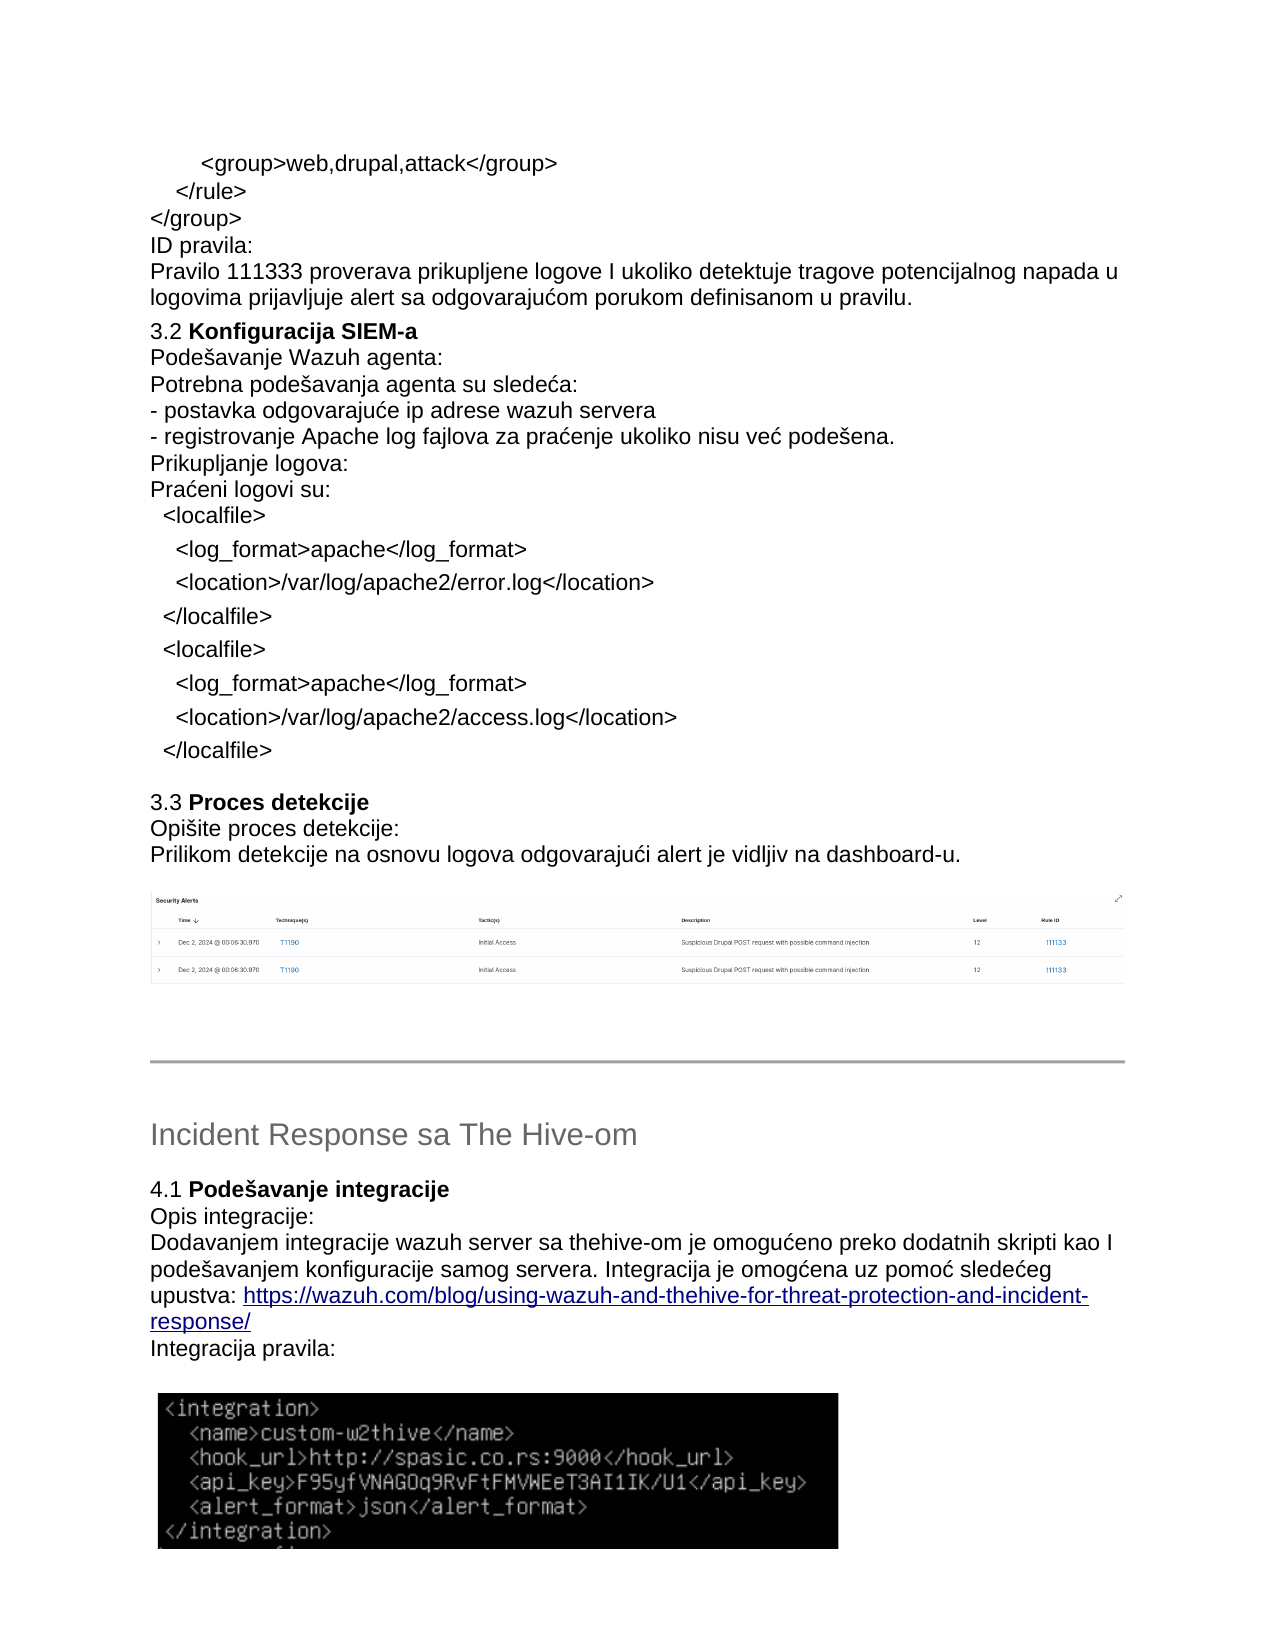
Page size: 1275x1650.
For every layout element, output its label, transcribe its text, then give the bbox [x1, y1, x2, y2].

subtitle Incident Response sa The Hive-om [150, 1116, 1125, 1151]
text </localfile> [150, 603, 1125, 629]
text </rule> [150, 178, 1125, 204]
text <log_format>apache</log_format> [150, 670, 1125, 696]
text <localfile> [150, 636, 1125, 663]
text <location>/var/log/apache2/access.log</location> [150, 703, 1125, 730]
text 3.3 Proces detekcije Opišite proces detekcije: Prilikom detekcije na osnovu logova odgovarajući alert je vidljiv na dashboard-u. [150, 788, 1125, 867]
picture [157, 1393, 839, 1549]
text <log_format>apache</log_format> [150, 536, 1125, 562]
text <group>web,drupal,attack</group> [150, 150, 1125, 176]
text <location>/var/log/apache2/error.log</location> [150, 569, 1125, 596]
text </group> ID pravila: Pravilo 111333 proverava prikupljene logove I ukoliko detektuje tragove potencijalnog napada u logovima prijavljuje alert sa odgovarajućom porukom definisanom u pravilu. [150, 205, 1125, 311]
text 4.1 Podešavanje integracije Opis integracije: Dodavanjem integracije wazuh server sa thehive-om je omogućeno preko dodatnih skripti kao I podešavanjem konfiguracije samog servera. Integracija je omogćena uz pomoć sledećeg upustva: https://wazuh.com/blog/using-wazuh-and-thehive-for-threat-protection-and-incident-response/ Integracija pravila: [150, 1176, 1125, 1361]
text </localfile> [150, 737, 1125, 763]
text 3.2 Konfiguracija SIEM-a Podešavanje Wazuh agenta: Potrebna podešavanja agenta su sledeća: - postavka odgovarajuće ip adrese wazuh servera - registrovanje Apache log fajlova za praćenje ukoliko nisu već podešena. Prikupljanje logova: Praćeni logovi su: <localfile> [150, 318, 1125, 529]
picture [150, 892, 1125, 984]
